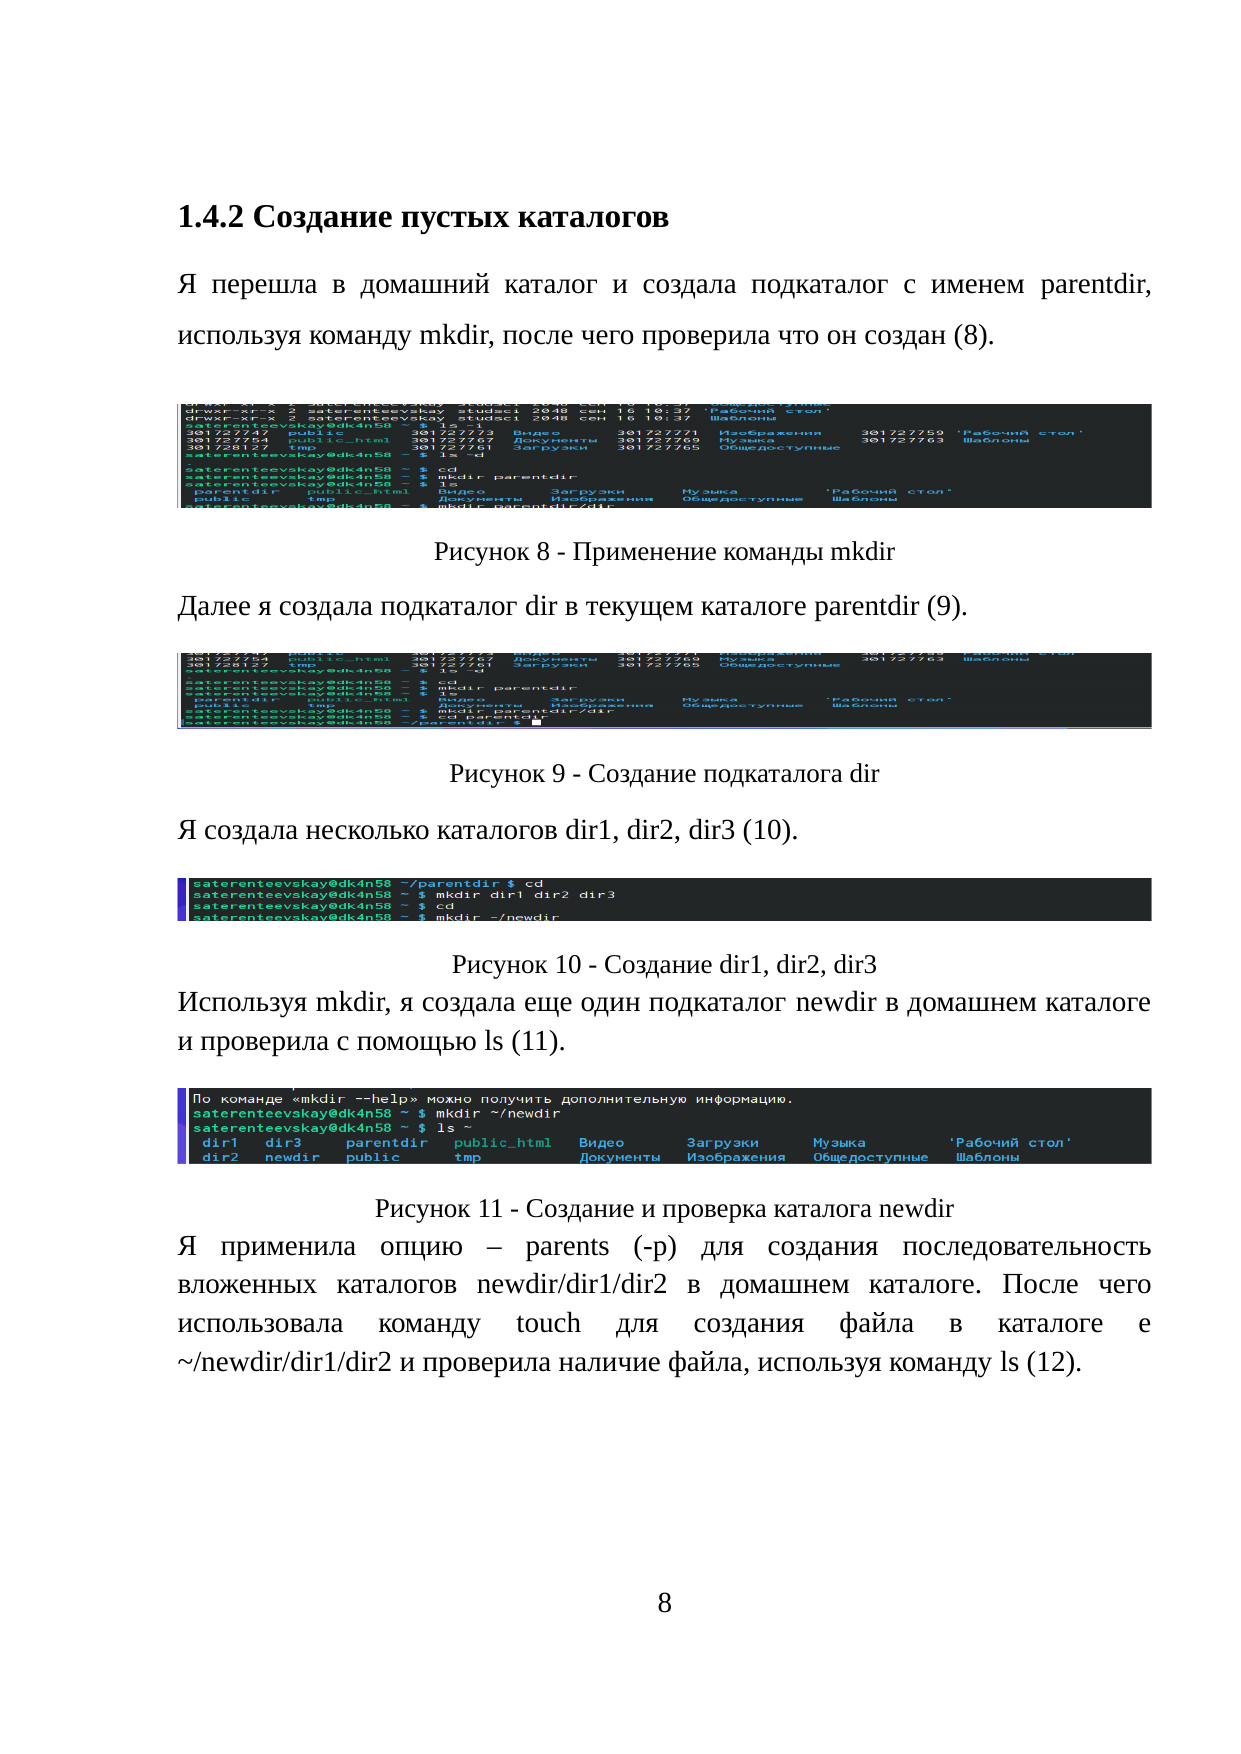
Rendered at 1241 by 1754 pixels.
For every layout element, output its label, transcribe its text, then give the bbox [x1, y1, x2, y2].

text Рисунок 9 - Создание подкаталога dir [177, 654, 1152, 788]
picture [177, 878, 1152, 921]
subtitle 1.4.2 Создание пустых каталогов [177, 196, 1152, 235]
text Я перешла в домашний каталог и создала подкаталог с именем parentdir, используя команду mkdir, после чего проверила что он создан (Рисунок 8). [177, 266, 1152, 350]
text Далее я создала подкаталог dir в текущем каталоге parentdir (Рисунок 9). [177, 567, 1152, 622]
text Рисунок 10 - Создание dir1, dir2, dir3 [177, 921, 1152, 979]
text Далее я создала подкаталог dir в текущем каталоге parentdir (Рисунок 9). [177, 367, 1152, 404]
text Я применила опцию – parents (-p) для создания последовательность вложенных каталогов newdir/dir1/dir2 в домашнем каталоге. После чего использовала команду touch для создания файла в каталоге е ~/newdir/dir1/dir2 и проверила наличие файла, используя команду ls (Рисунок 12). [177, 1223, 1152, 1377]
text [177, 404, 1152, 476]
picture [177, 476, 1152, 508]
text Я создала несколько каталогов dir1, dir2, dir3 (Рисунок 10). [177, 641, 1152, 654]
text Рисунок 8 - Применение команды mkdir [177, 508, 1152, 567]
text Я создала несколько каталогов dir1, dir2, dir3 (Рисунок 10). [177, 788, 1152, 846]
text Используя mkdir, я создала еще один подкаталог newdir в домашнем каталоге и проверила с помощью ls (Рисунок 11). [177, 866, 1152, 878]
text Рисунок 11 - Создание и проверка каталога newdir [177, 1164, 1152, 1223]
picture [177, 1088, 1152, 1164]
text Используя mkdir, я создала еще один подкаталог newdir в домашнем каталоге и проверила с помощью ls (Рисунок 11). [177, 979, 1152, 1056]
text Я применила опцию – parents (-p) для создания последовательность вложенных каталогов newdir/dir1/dir2 в домашнем каталоге. После чего использовала команду touch для создания файла в каталоге е ~/newdir/dir1/dir2 и проверила наличие файла, используя команду ls (Рисунок 12). [177, 1076, 1152, 1088]
